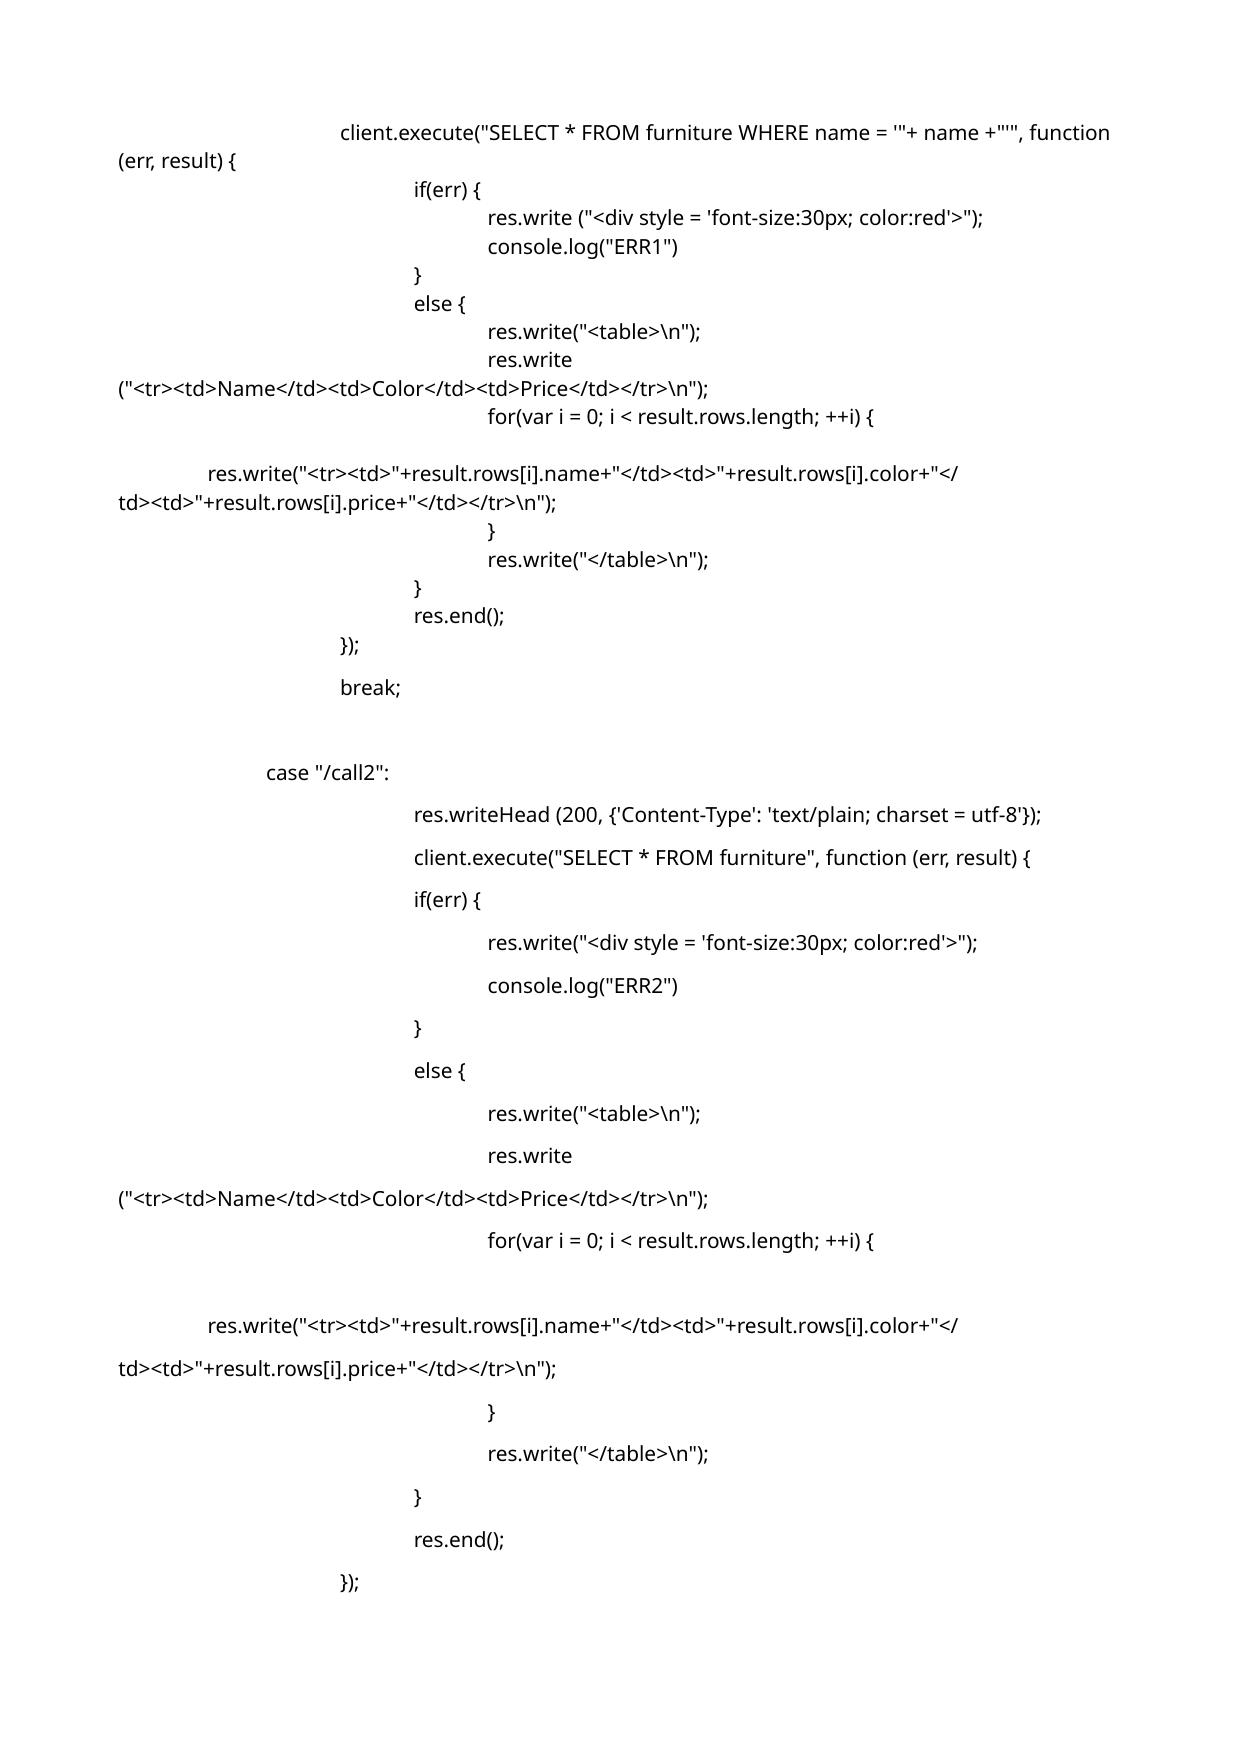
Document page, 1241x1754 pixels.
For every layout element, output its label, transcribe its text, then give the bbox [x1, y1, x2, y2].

text } [118, 516, 1122, 545]
text for(var i = 0; i < result.rows.length; ++i) { [118, 402, 1122, 431]
text res.write ("<tr><td>Name</td><td>Color</td><td>Price</td></tr>\n"); [118, 346, 1122, 402]
text } [118, 1013, 1122, 1042]
text res.write ("<div style = 'font-size:30px; color:red'>"); [118, 203, 1122, 232]
text if(err) { [118, 886, 1122, 914]
text else { [118, 289, 1122, 317]
text res.writeHead (200, {'Content-Type': 'text/plain; charset = utf-8'}); [118, 800, 1122, 829]
text res.write ("<tr><td>Name</td><td>Color</td><td>Price</td></tr>\n"); [118, 1141, 1122, 1212]
text case "/call2": [118, 758, 1122, 786]
text res.write("<table>\n"); [118, 1099, 1122, 1127]
text break; [118, 673, 1122, 701]
text } [118, 260, 1122, 289]
text }); [118, 1567, 1122, 1596]
text for(var i = 0; i < result.rows.length; ++i) { [118, 1226, 1122, 1255]
text res.write("<tr><td>"+result.rows[i].name+"</td><td>"+result.rows[i].color+"</td><td>"+result.rows[i].price+"</td></tr>\n"); [118, 431, 1122, 516]
text res.write("<div style = 'font-size:30px; color:red'>"); [118, 928, 1122, 957]
text } [118, 1482, 1122, 1511]
text res.write("</table>\n"); [118, 1439, 1122, 1468]
text res.write("<tr><td>"+result.rows[i].name+"</td><td>"+result.rows[i].color+"</td><td>"+result.rows[i].price+"</td></tr>\n"); [118, 1269, 1122, 1383]
text res.write("<table>\n"); [118, 317, 1122, 346]
text } [118, 573, 1122, 602]
text client.execute("SELECT * FROM furniture", function (err, result) { [118, 843, 1122, 871]
text } [118, 1397, 1122, 1425]
text res.write("</table>\n"); [118, 545, 1122, 573]
text res.end(); [118, 1525, 1122, 1553]
text client.execute("SELECT * FROM furniture WHERE name = '"+ name +"'", function (err, result) { [118, 118, 1122, 175]
text console.log("ERR2") [118, 971, 1122, 999]
text res.end(); [118, 602, 1122, 630]
text if(err) { [118, 175, 1122, 203]
text }); [118, 630, 1122, 658]
text console.log("ERR1") [118, 232, 1122, 260]
text else { [118, 1056, 1122, 1084]
